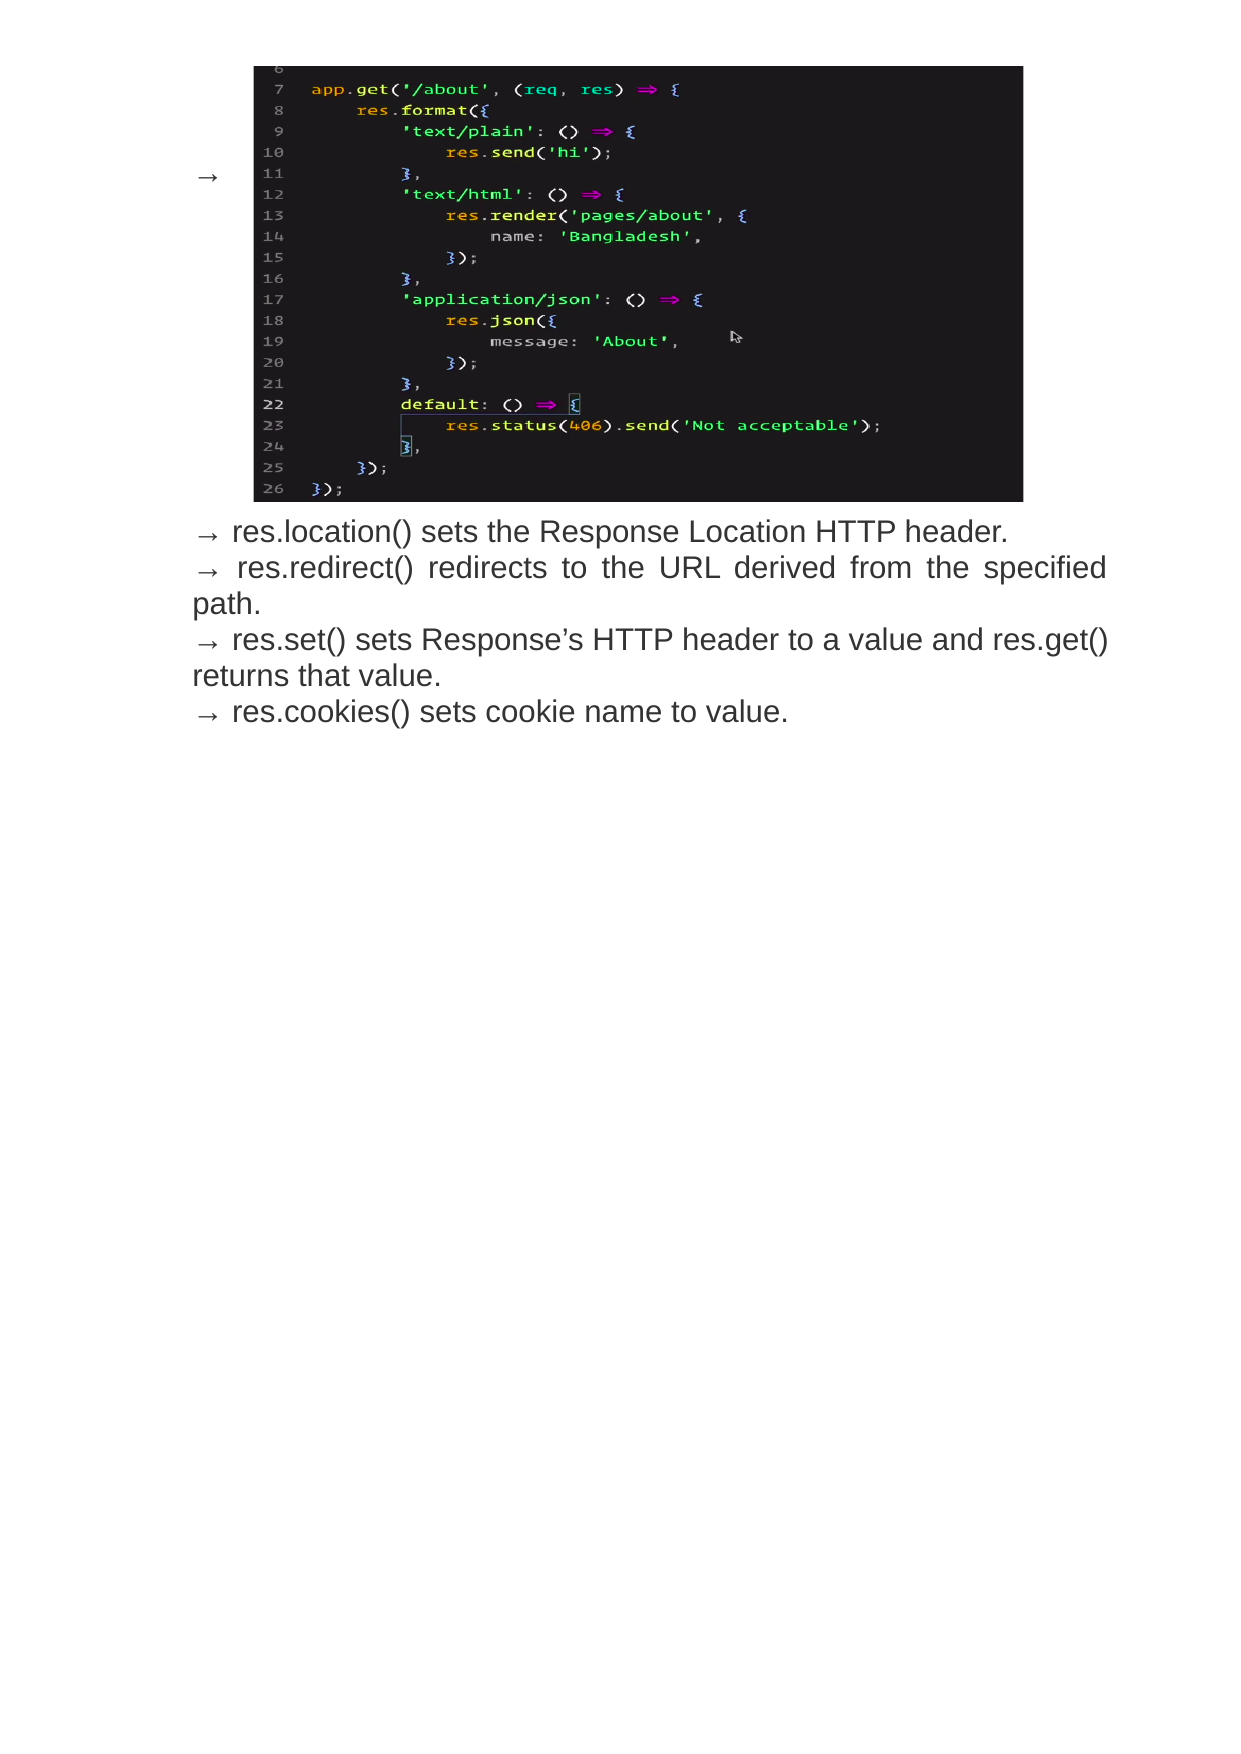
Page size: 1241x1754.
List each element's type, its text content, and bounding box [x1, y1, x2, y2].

text → res.location() sets the Response Location HTTP header. [118, 513, 1122, 549]
text → res.redirect() redirects to the URL derived from the specified path. [118, 549, 1122, 621]
text returns that value. [118, 657, 1122, 693]
picture [253, 66, 1024, 502]
text → [118, 154, 253, 334]
text [1024, 154, 1122, 334]
text → res.cookies() sets cookie name to value. [118, 693, 1122, 729]
text → res.set() sets Response’s HTTP header to a value and res.get() [118, 621, 1122, 657]
